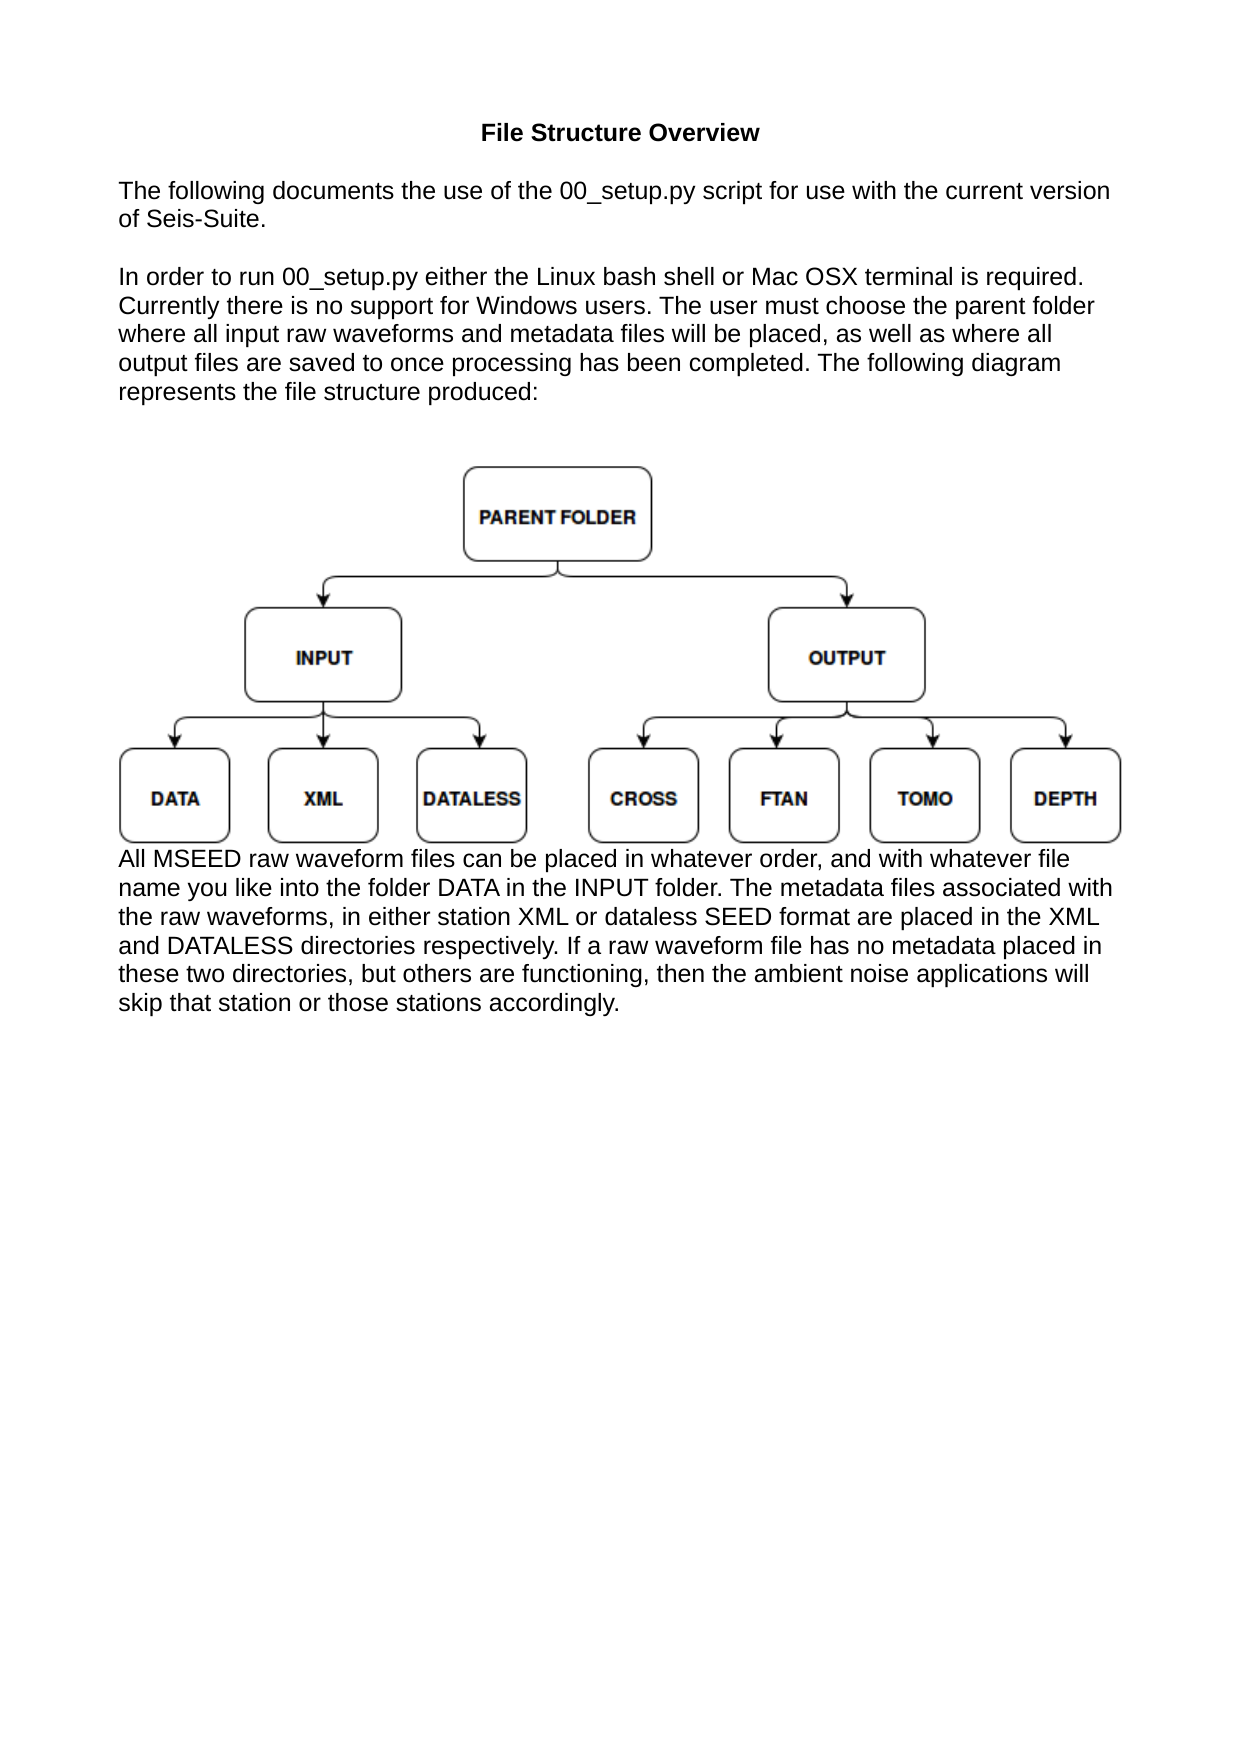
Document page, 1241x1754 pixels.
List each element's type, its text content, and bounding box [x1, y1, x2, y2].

text All MSEED raw waveform files can be placed in whatever order, and with whatever file name you like into the folder DATA in the INPUT folder. The metadata files associated with the raw waveforms, in either station XML or dataless SEED format are placed in the XML and DATALESS directories respectively. If a raw waveform file has no metadata placed in these two directories, but others are functioning, then the ambient noise applications will skip that station or those stations accordingly. [118, 845, 1122, 1017]
picture [118, 465, 1123, 845]
text In order to run 00_setup.py either the Linux bash shell or Mac OSX terminal is required. Currently there is no support for Windows users. The user must choose the parent folder where all input raw waveforms and metadata files will be placed, as well as where all output files are saved to once processing has been completed. The following diagram represents the file structure produced: [118, 262, 1122, 406]
text The following documents the use of the 00_setup.py script for use with the current version of Seis-Suite. [118, 176, 1122, 233]
text File Structure Overview [118, 118, 1122, 147]
